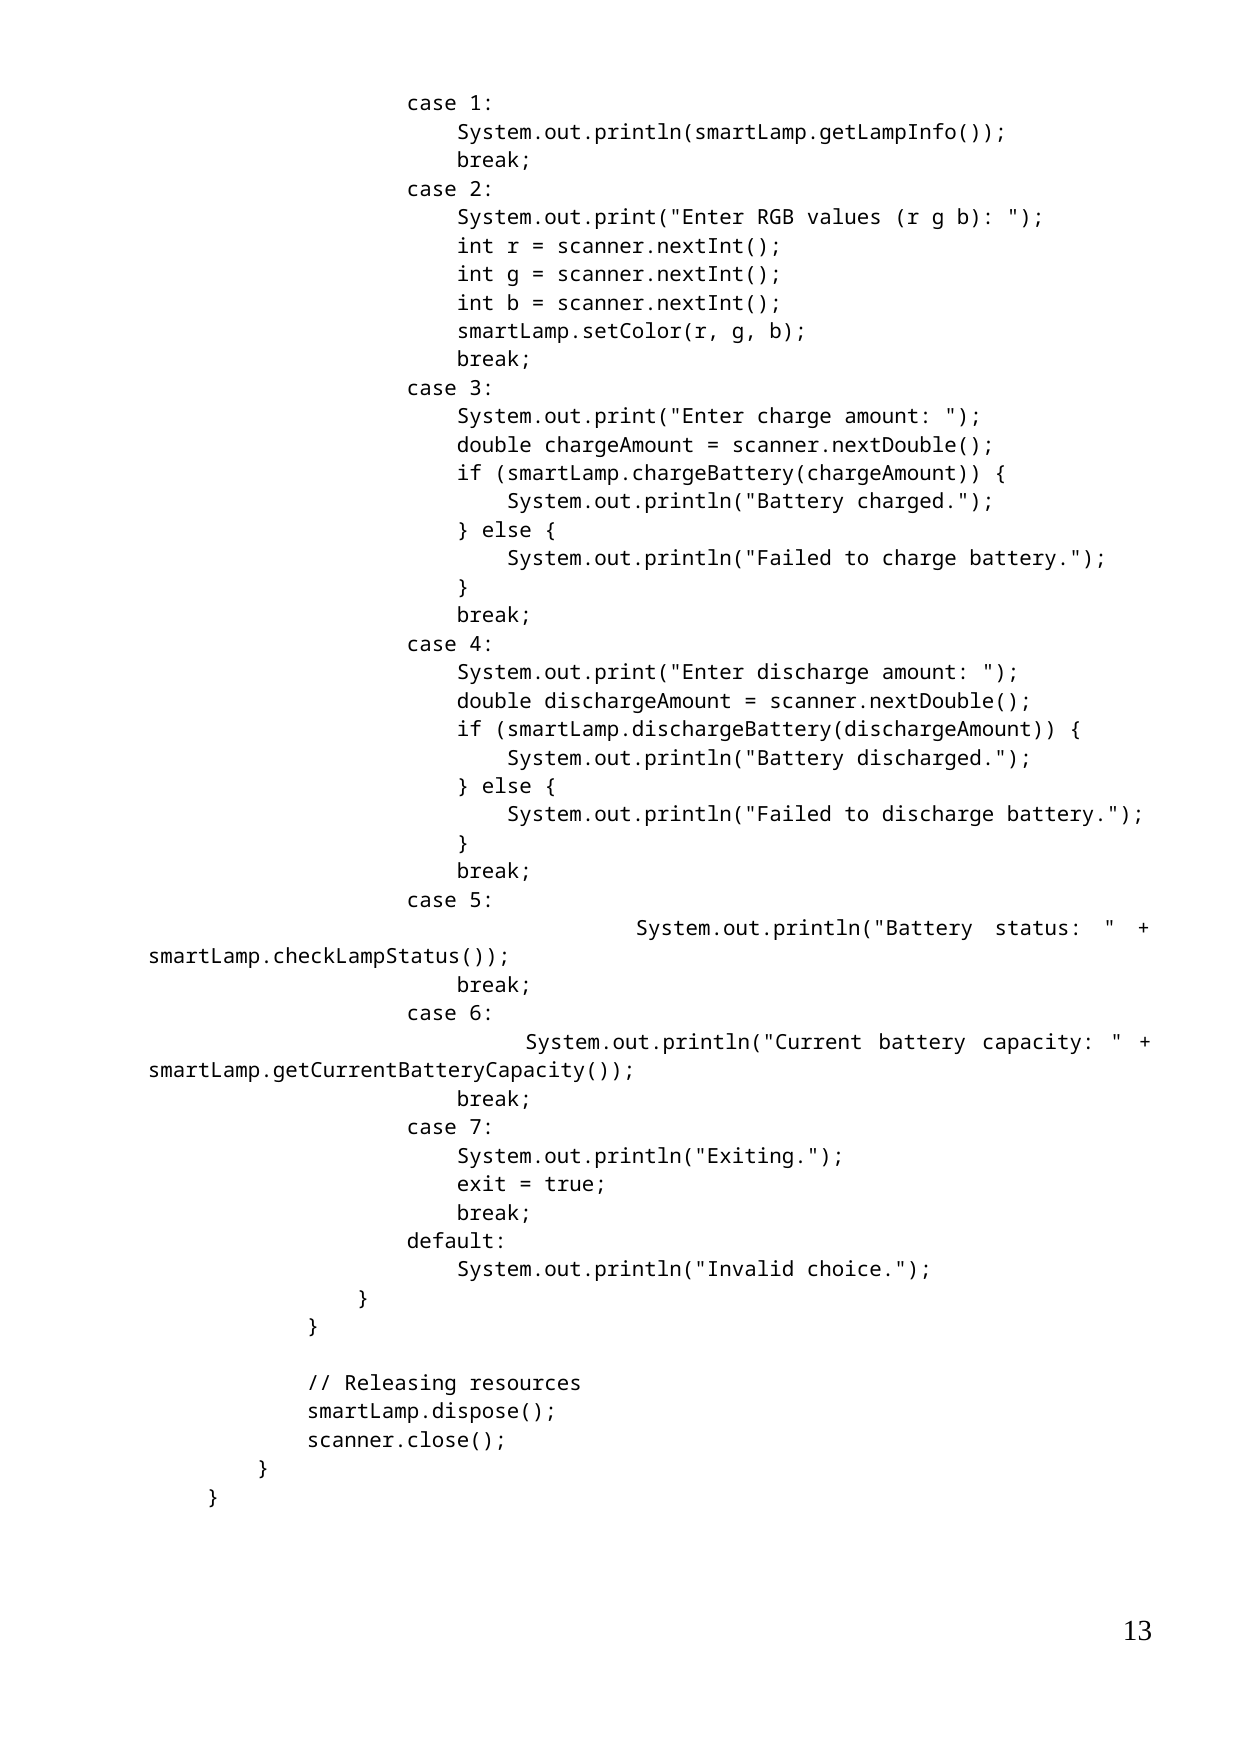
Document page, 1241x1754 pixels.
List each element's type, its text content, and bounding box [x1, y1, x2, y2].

text System.out.print("Enter charge amount: "); [148, 401, 1152, 430]
text case 3: [148, 373, 1152, 401]
text case 5: [148, 885, 1152, 913]
text System.out.println("Invalid choice."); [148, 1254, 1152, 1283]
text int b = scanner.nextInt(); [148, 288, 1152, 316]
text case 4: [148, 629, 1152, 657]
text if (smartLamp.chargeBattery(chargeAmount)) { [148, 458, 1152, 487]
text int r = scanner.nextInt(); [148, 231, 1152, 259]
text } [148, 1311, 1152, 1340]
text System.out.print("Enter RGB values (r g b): "); [148, 202, 1152, 231]
text smartLamp.setColor(r, g, b); [148, 316, 1152, 344]
text smartLamp.dispose(); [148, 1397, 1152, 1425]
text case 1: [148, 88, 1152, 117]
text break; [148, 1084, 1152, 1112]
text System.out.print("Enter discharge amount: "); [148, 657, 1152, 686]
text System.out.println("Exiting."); [148, 1141, 1152, 1169]
text // Releasing resources [148, 1368, 1152, 1397]
text int g = scanner.nextInt(); [148, 259, 1152, 288]
text System.out.println("Battery charged."); [148, 487, 1152, 515]
text break; [148, 856, 1152, 885]
text scanner.close(); [148, 1425, 1152, 1453]
text } [148, 572, 1152, 600]
text System.out.println("Failed to discharge battery."); [148, 799, 1152, 828]
text break; [148, 145, 1152, 174]
text case 2: [148, 174, 1152, 202]
text break; [148, 1198, 1152, 1226]
text System.out.println("Current battery capacity: " + smartLamp.getCurrentBatteryCapacity()); [148, 1027, 1152, 1084]
text } [148, 828, 1152, 856]
text break; [148, 600, 1152, 629]
text case 7: [148, 1112, 1152, 1141]
text default: [148, 1226, 1152, 1254]
text } else { [148, 771, 1152, 799]
text System.out.println("Battery status: " + smartLamp.checkLampStatus()); [148, 913, 1152, 970]
text break; [148, 344, 1152, 373]
text } [148, 1482, 1152, 1510]
text double dischargeAmount = scanner.nextDouble(); [148, 686, 1152, 714]
text System.out.println(smartLamp.getLampInfo()); [148, 117, 1152, 145]
text case 6: [148, 998, 1152, 1027]
text } [148, 1453, 1152, 1482]
text System.out.println("Battery discharged."); [148, 743, 1152, 771]
text } [148, 1283, 1152, 1311]
text break; [148, 970, 1152, 998]
text exit = true; [148, 1169, 1152, 1198]
text System.out.println("Failed to charge battery."); [148, 543, 1152, 572]
text if (smartLamp.dischargeBattery(dischargeAmount)) { [148, 714, 1152, 743]
text } else { [148, 515, 1152, 543]
text double chargeAmount = scanner.nextDouble(); [148, 430, 1152, 458]
